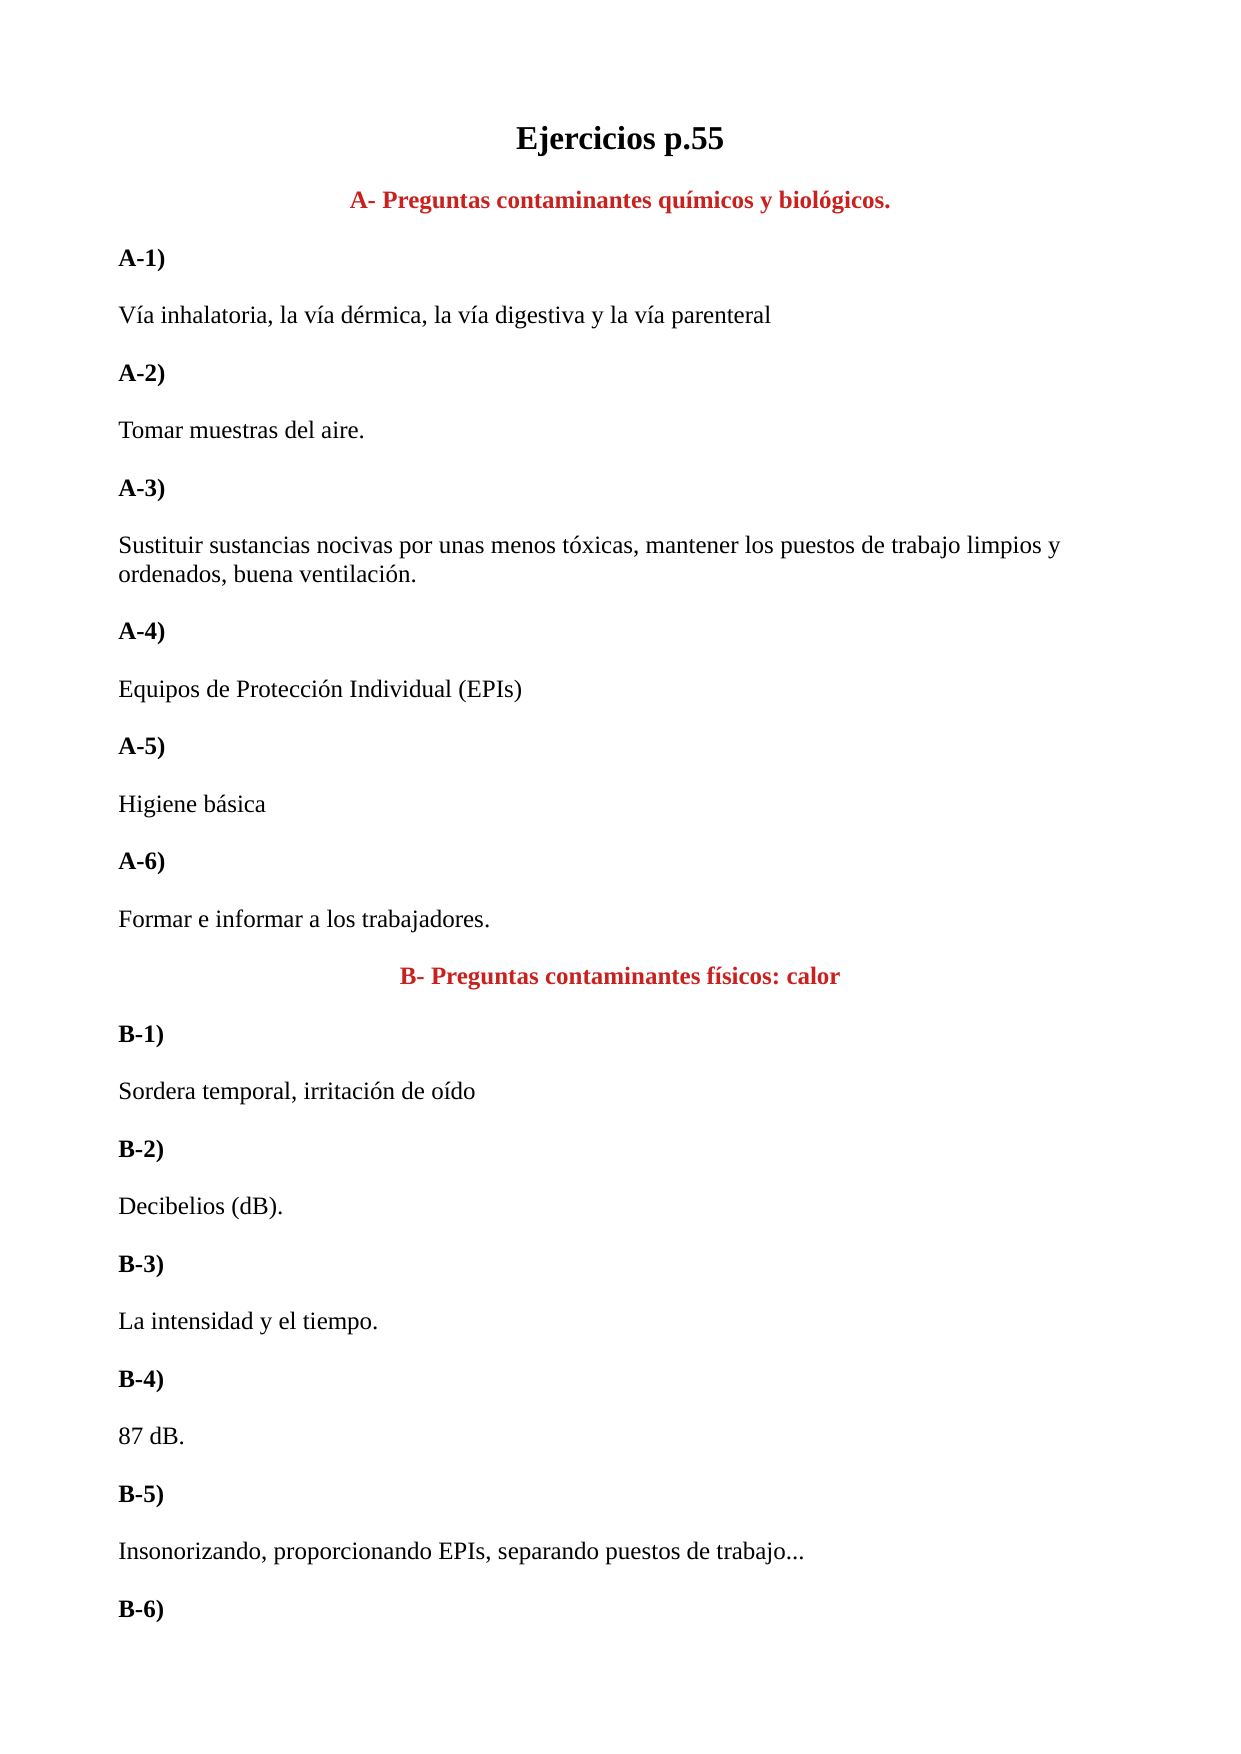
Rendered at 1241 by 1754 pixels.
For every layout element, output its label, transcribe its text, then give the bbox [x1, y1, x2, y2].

text B-6) [118, 1594, 1122, 1623]
text A-6) [118, 846, 1122, 875]
text B-4) [118, 1364, 1122, 1393]
text B-2) [118, 1134, 1122, 1163]
text Sordera temporal, irritación de oído [118, 1076, 1122, 1105]
text B-3) [118, 1249, 1122, 1278]
text Tomar muestras del aire. [118, 415, 1122, 444]
text Insonorizando, proporcionando EPIs, separando puestos de trabajo... [118, 1536, 1122, 1565]
text B-1) [118, 1019, 1122, 1048]
text A-4) [118, 616, 1122, 645]
text Vía inhalatoria, la vía dérmica, la vía digestiva y la vía parenteral [118, 300, 1122, 329]
text A-5) [118, 731, 1122, 760]
text Sustituir sustancias nocivas por unas menos tóxicas, mantener los puestos de trabajo limpios y ordenados, buena ventilación. [118, 530, 1122, 588]
text Decibelios (dB). [118, 1191, 1122, 1220]
text Ejercicios p.55 [118, 118, 1122, 156]
text 87 dB. [118, 1421, 1122, 1450]
text A-3) [118, 473, 1122, 501]
text A-1) [118, 243, 1122, 271]
text A- Preguntas contaminantes químicos y biológicos. [118, 185, 1122, 214]
text Equipos de Protección Individual (EPIs) [118, 674, 1122, 703]
text Higiene básica [118, 789, 1122, 818]
text B- Preguntas contaminantes físicos: calor [118, 961, 1122, 990]
text Formar e informar a los trabajadores. [118, 904, 1122, 933]
text La intensidad y el tiempo. [118, 1306, 1122, 1335]
text A-2) [118, 358, 1122, 386]
text B-5) [118, 1479, 1122, 1508]
